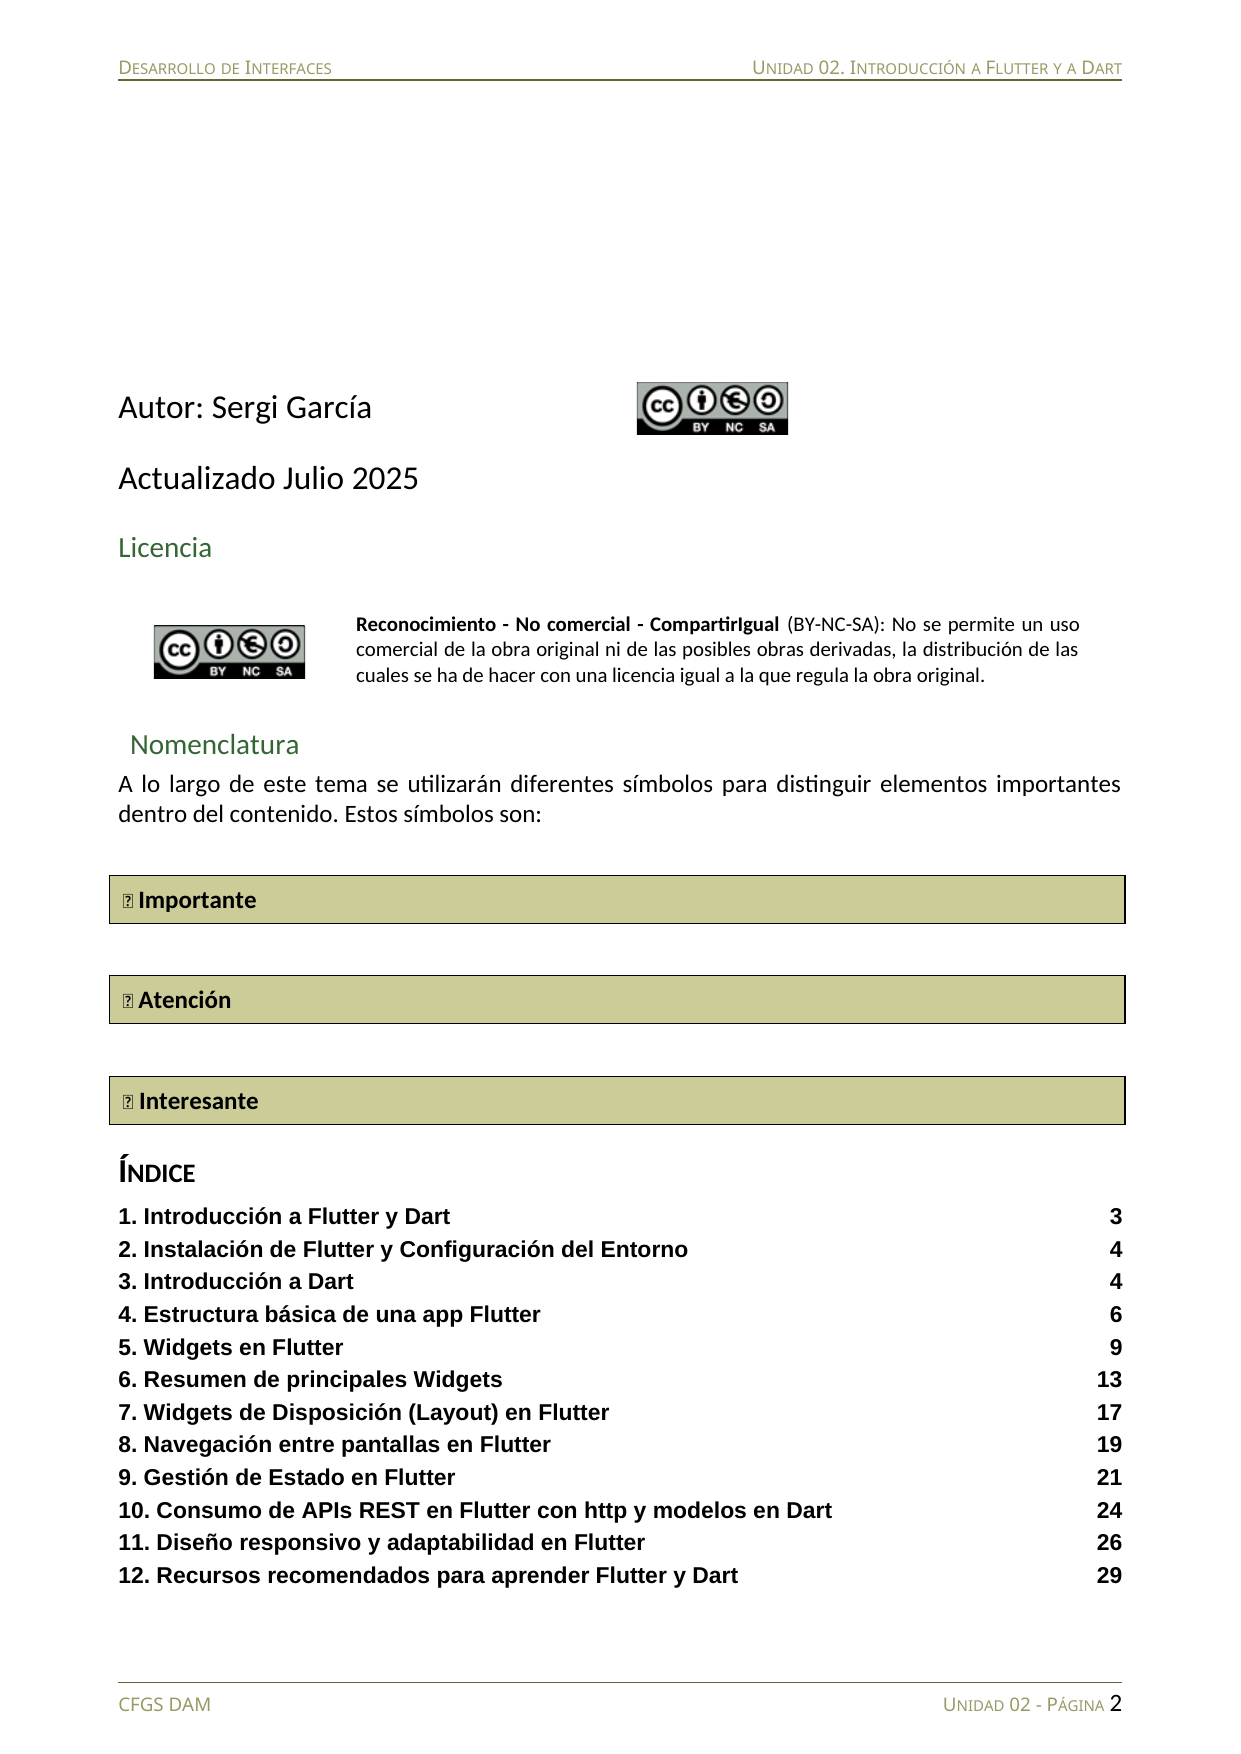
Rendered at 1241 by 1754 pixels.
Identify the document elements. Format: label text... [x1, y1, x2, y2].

text 💬 Interesante [110, 1077, 1124, 1124]
text [789, 386, 1122, 426]
text Índice [118, 1150, 1122, 1191]
text Actualizado Julio 2025 [118, 457, 1122, 498]
text Nomenclatura [118, 726, 1122, 761]
text ❕ Atención [110, 976, 1124, 1023]
text 1. Introducción a Flutter y Dart 3 [118, 1203, 1122, 1229]
text 5. Widgets en Flutter 9 [118, 1333, 1122, 1360]
text 10. Consumo de APIs REST en Flutter con http y modelos en Dart 24 [118, 1497, 1122, 1523]
text Reconocimiento - No comercial - CompartirIgual (BY-NC-SA): No se permite un uso comercial de la obra original ni de las posibles obras derivadas, la distribución de las cuales se ha de hacer con una licencia igual a la que regula la obra original. [159, 611, 1080, 687]
picture [153, 625, 306, 679]
text 3. Introducción a Dart 4 [118, 1268, 1122, 1295]
text 11. Diseño responsivo y adaptabilidad en Flutter 26 [118, 1529, 1122, 1556]
text A lo largo de este tema se utilizarán diferentes símbolos para distinguir elementos importantes dentro del contenido. Estos símbolos son: [118, 768, 1122, 829]
text 📖 Importante [110, 876, 1124, 923]
text 6. Resumen de principales Widgets 13 [118, 1366, 1122, 1392]
text Autor: Sergi García [118, 386, 636, 426]
text 2. Instalación de Flutter y Configuración del Entorno 4 [118, 1236, 1122, 1262]
text 4. Estructura básica de una app Flutter 6 [118, 1301, 1122, 1327]
text 12. Recursos recomendados para aprender Flutter y Dart 29 [118, 1562, 1122, 1588]
text 7. Widgets de Disposición (Layout) en Flutter 17 [118, 1399, 1122, 1425]
text Licencia [118, 529, 1122, 564]
text 9. Gestión de Estado en Flutter 21 [118, 1464, 1122, 1490]
text 8. Navegación entre pantallas en Flutter 19 [118, 1431, 1122, 1458]
picture [636, 382, 789, 435]
